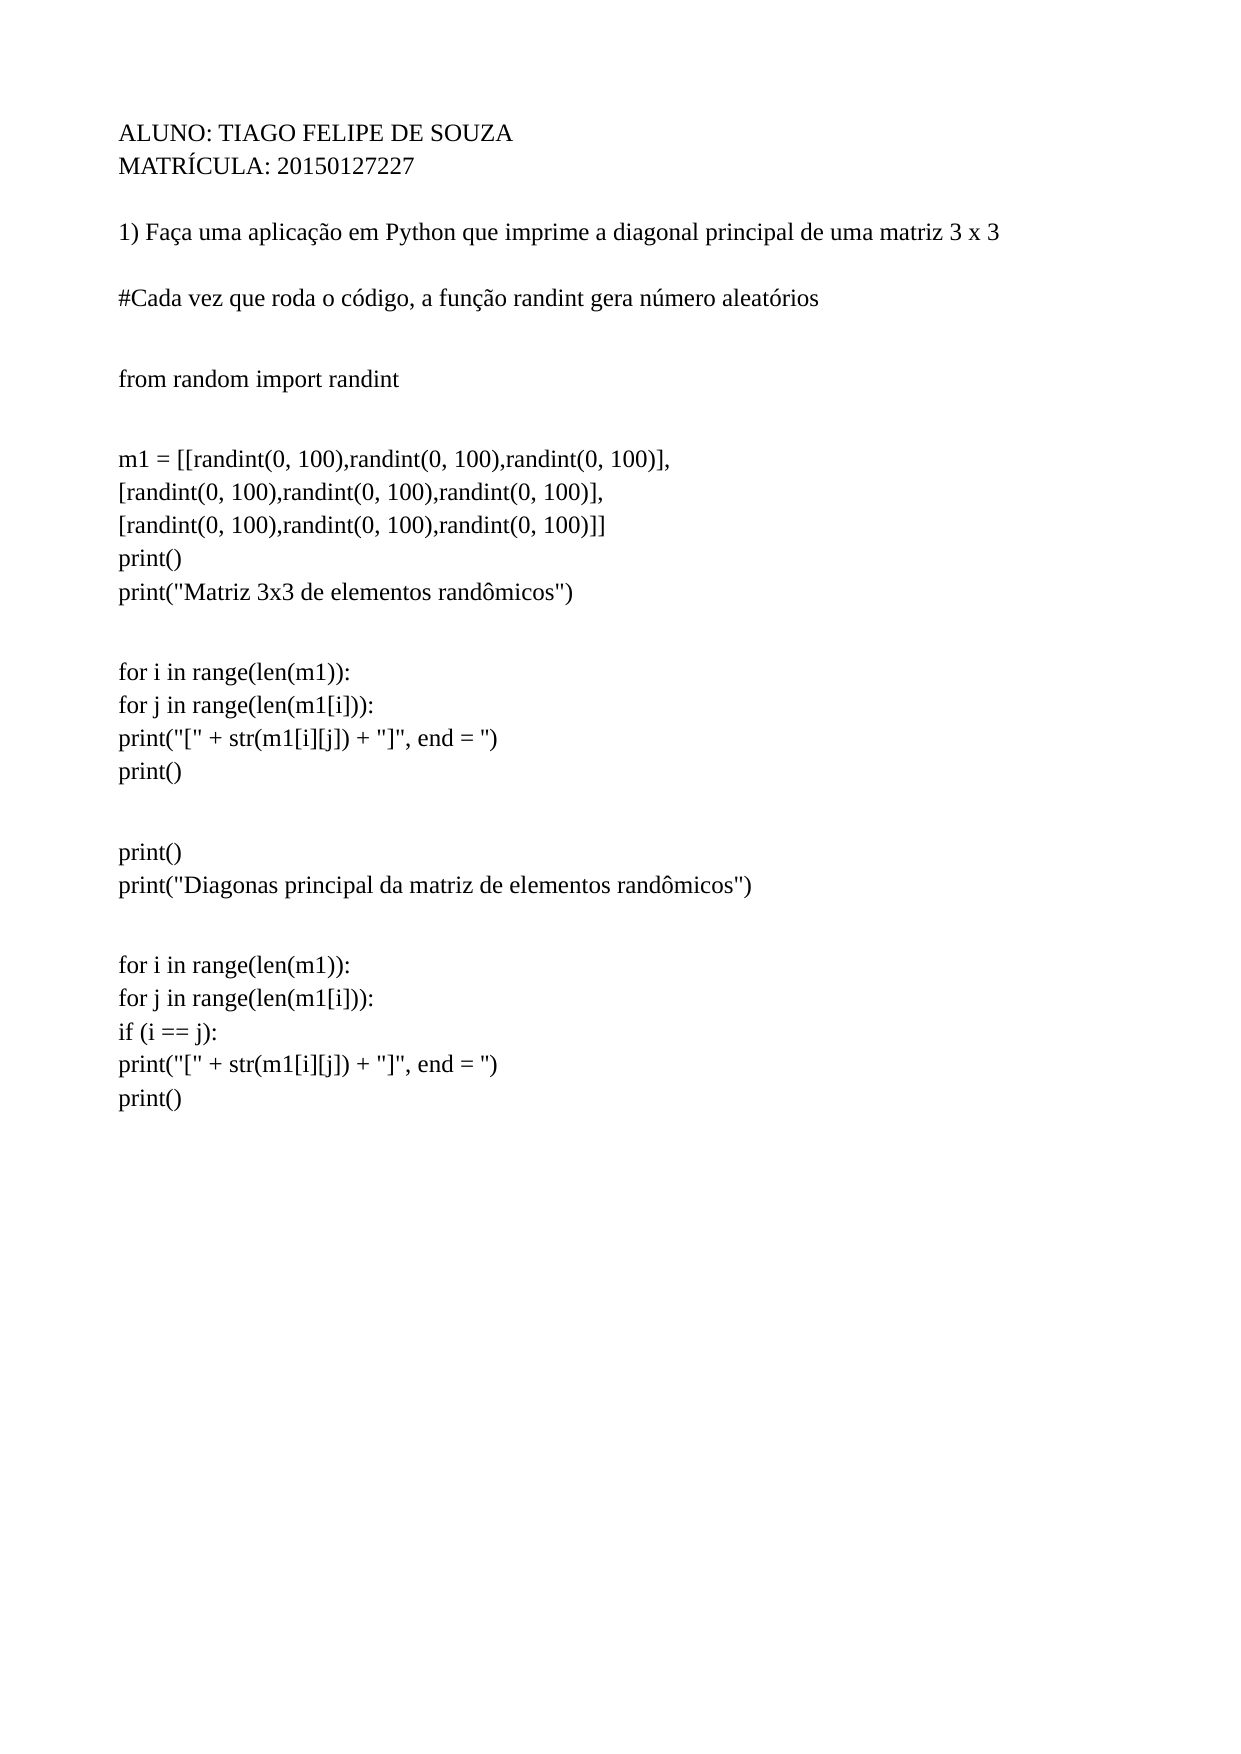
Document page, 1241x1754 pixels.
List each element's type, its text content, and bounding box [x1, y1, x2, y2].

text from random import randint [118, 364, 1122, 393]
text if (i == j): [118, 1017, 1122, 1045]
text [randint(0, 100),randint(0, 100),randint(0, 100)]] [118, 511, 1122, 539]
text for i in range(len(m1)): [118, 951, 1122, 979]
text print() [118, 1083, 1122, 1111]
text for i in range(len(m1)): [118, 657, 1122, 686]
text 1) Faça uma aplicação em Python que imprime a diagonal principal de uma matriz 3 x 3 [118, 217, 1122, 246]
text MATRÍCULA: 20150127227 [118, 151, 1122, 180]
text print("[" + str(m1[i][j]) + "]", end = '') [118, 723, 1122, 752]
text print() [118, 543, 1122, 572]
text [randint(0, 100),randint(0, 100),randint(0, 100)], [118, 477, 1122, 506]
text ALUNO: TIAGO FELIPE DE SOUZA [118, 118, 1122, 147]
text for j in range(len(m1[i])): [118, 690, 1122, 719]
text for j in range(len(m1[i])): [118, 983, 1122, 1012]
text print("Diagonas principal da matriz de elementos randômicos") [118, 870, 1122, 899]
text m1 = [[randint(0, 100),randint(0, 100),randint(0, 100)], [118, 444, 1122, 473]
text print("[" + str(m1[i][j]) + "]", end = '') [118, 1049, 1122, 1078]
text #Cada vez que roda o código, a função randint gera número aleatórios [118, 283, 1122, 312]
text print() [118, 756, 1122, 785]
text print() [118, 837, 1122, 866]
text print("Matriz 3x3 de elementos randômicos") [118, 577, 1122, 605]
